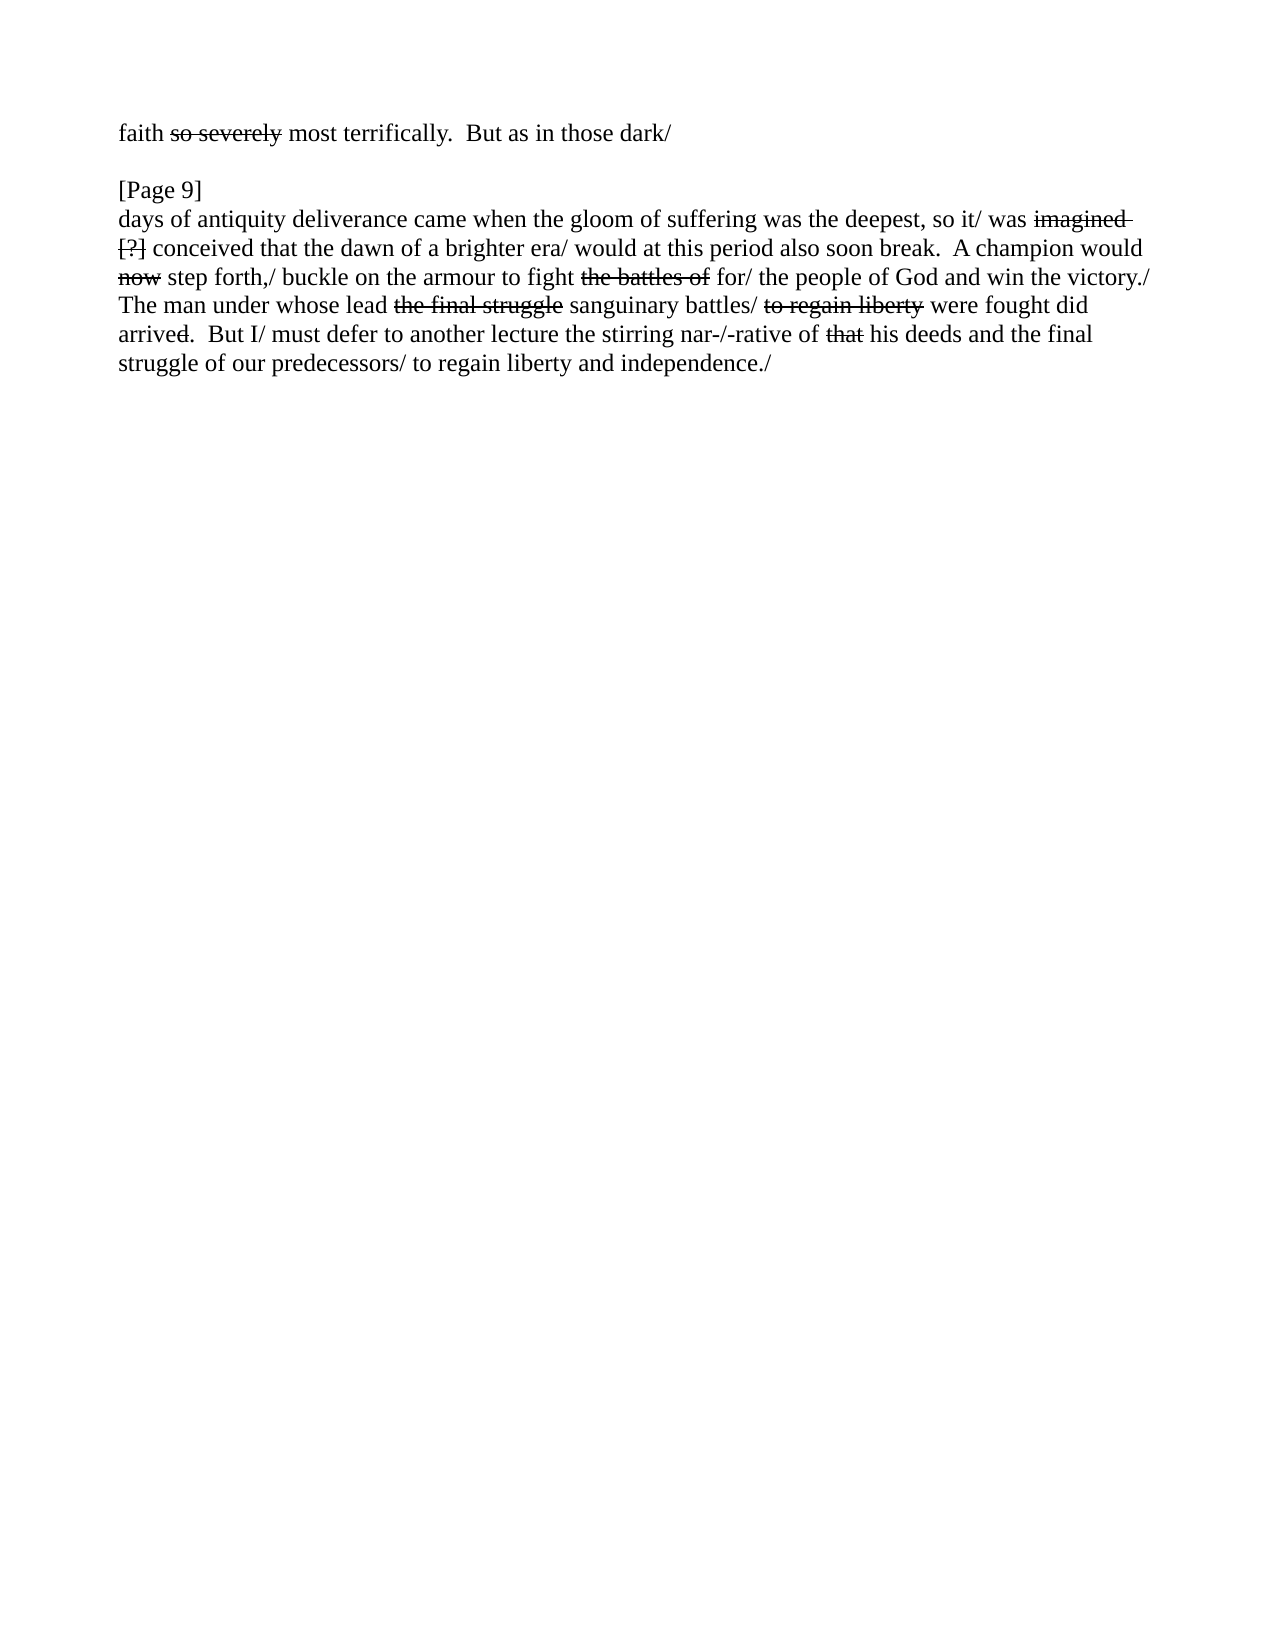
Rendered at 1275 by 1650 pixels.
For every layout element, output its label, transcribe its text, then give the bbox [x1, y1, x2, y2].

text days of antiquity deliverance came when the gloom of suffering was the deepest, so it/ was imagined [?] conceived that the dawn of a brighter era/ would at this period also soon break. A champion would now step forth,/ buckle on the armour to fight the battles of for/ the people of God and win the victory./ The man under whose lead the final struggle sanguinary battles/ to regain liberty were fought did arrived. But I/ must defer to another lecture the stirring nar-/-rative of that his deeds and the final struggle of our predecessors/ to regain liberty and independence./ [118, 204, 1157, 377]
text [Page 9] [118, 176, 1157, 204]
text faith so severely most terrifically. But as in those dark/ [118, 118, 1157, 147]
